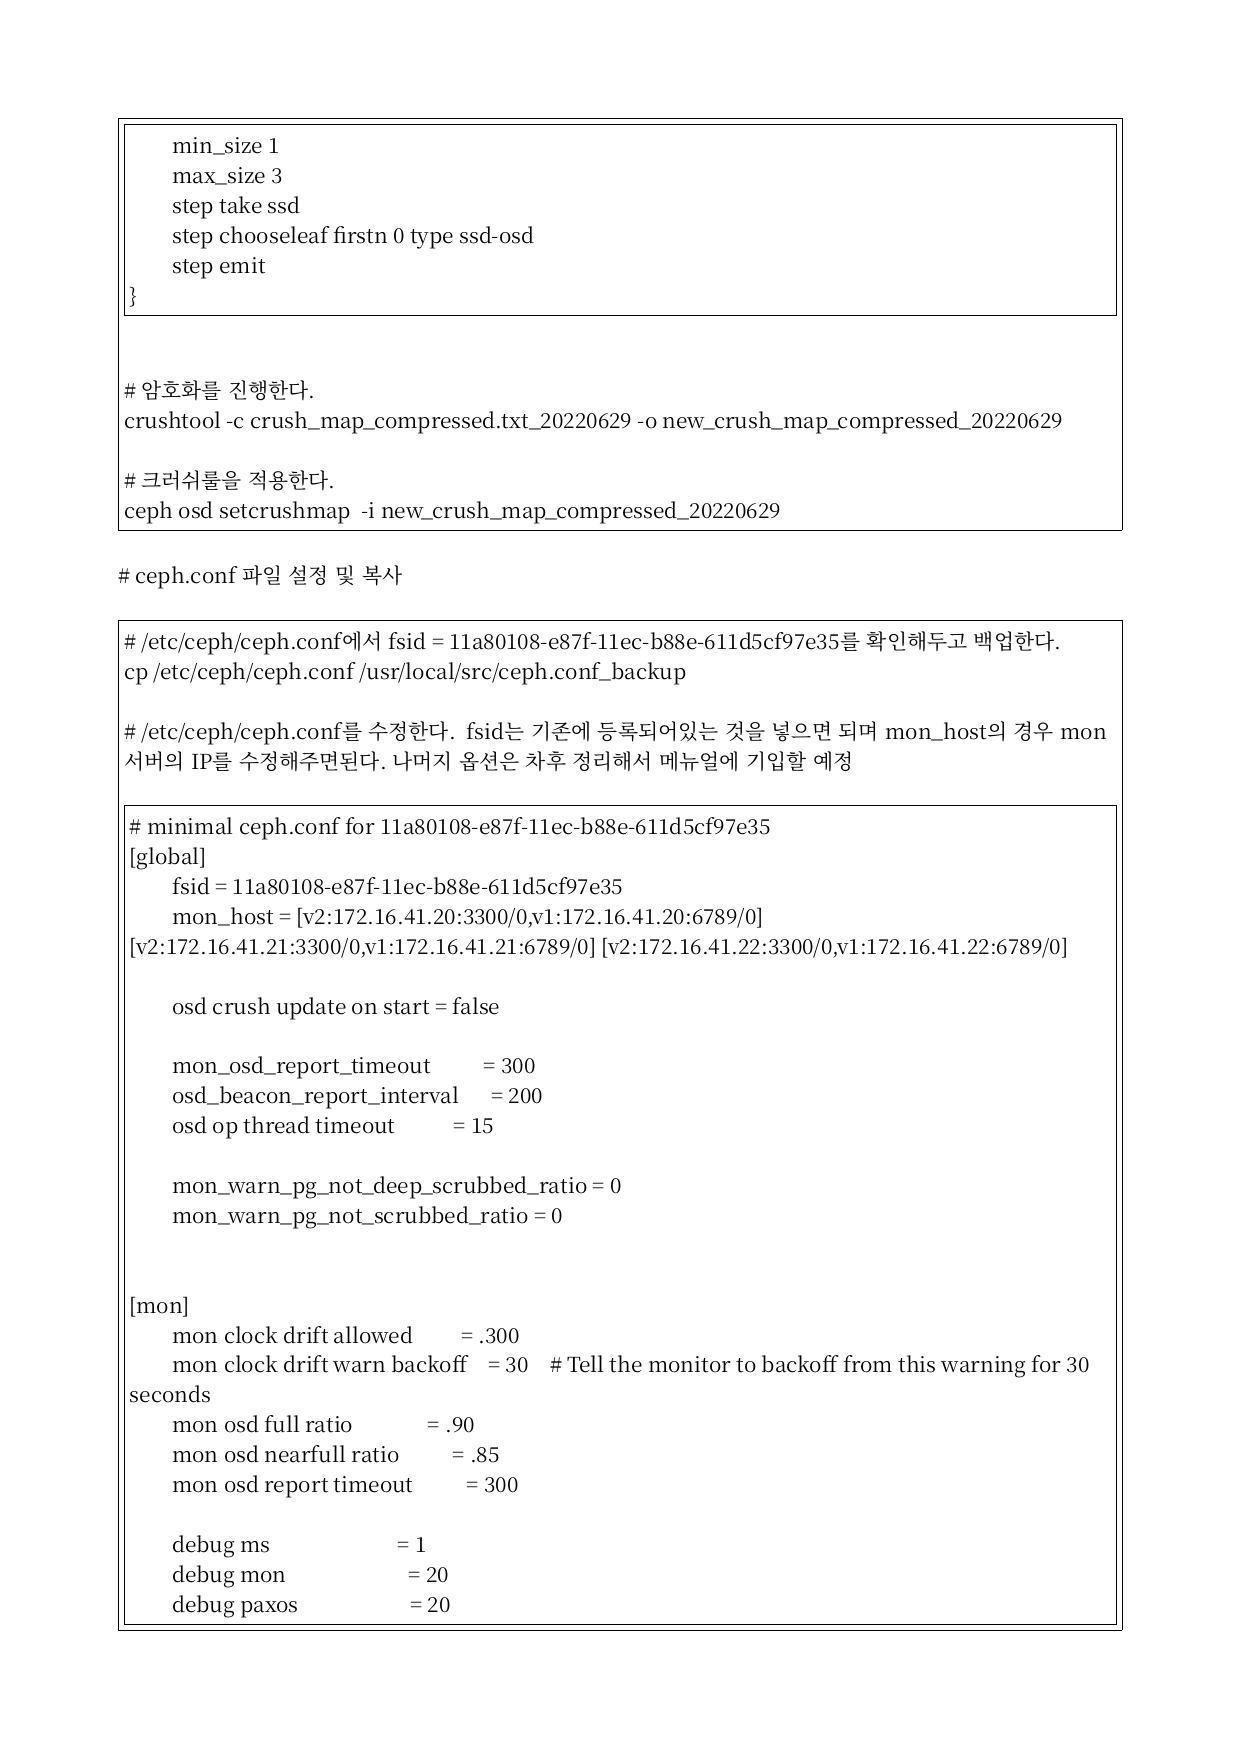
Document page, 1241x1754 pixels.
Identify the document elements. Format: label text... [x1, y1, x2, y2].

table_header min_size 1 max_size 3 step take ssd step chooseleaf firstn 0 type ssd-osd step emit } [125, 125, 1116, 315]
text # ceph.conf 파일 설정 및 복사 [118, 560, 1122, 590]
table_header # minimal ceph.conf for 11a80108-e87f-11ec-b88e-611d5cf97e35 [global] fsid = 11a80108-e87f-11ec-b88e-611d5cf97e35 mon_host = [v2:172.16.41.20:3300/0,v1:172.16.41.20:6789/0] [v2:172.16.41.21:3300/0,v1:172.16.41.21:6789/0] [v2:172.16.41.22:3300/0,v1:172.16.41.22:6789/0] osd crush update on start = false mon_osd_report_timeout = 300 osd_beacon_report_interval = 200 osd op thread timeout = 15 mon_warn_pg_not_deep_scrubbed_ratio = 0 mon_warn_pg_not_scrubbed_ratio = 0 [mon] mon clock drift allowed = .300 mon clock drift warn backoff = 30 # Tell the monitor to backoff from this warning for 30 seconds mon osd full ratio = .90 mon osd nearfull ratio = .85 mon osd report timeout = 300 debug ms = 1 debug mon = 20 debug paxos = 20 [125, 806, 1116, 1624]
table_header # 암호화를 진행한다. crushtool -c crush_map_compressed.txt_20220629 -o new_crush_map_compressed_20220629 # 크러쉬룰을 적용한다. ceph osd setcrushmap -i new_crush_map_compressed_20220629 [119, 119, 1122, 530]
table_header # /etc/ceph/ceph.conf에서 fsid = 11a80108-e87f-11ec-b88e-611d5cf97e35를 확인해두고 백업한다. cp /etc/ceph/ceph.conf /usr/local/src/ceph.conf_backup # /etc/ceph/ceph.conf를 수정한다. fsid는 기존에 등록되어있는 것을 넣으면 되며 mon_host의 경우 mon 서버의 IP를 수정해주면된다. 나머지 옵션은 차후 정리해서 메뉴얼에 기입할 예정 [119, 621, 1122, 1629]
